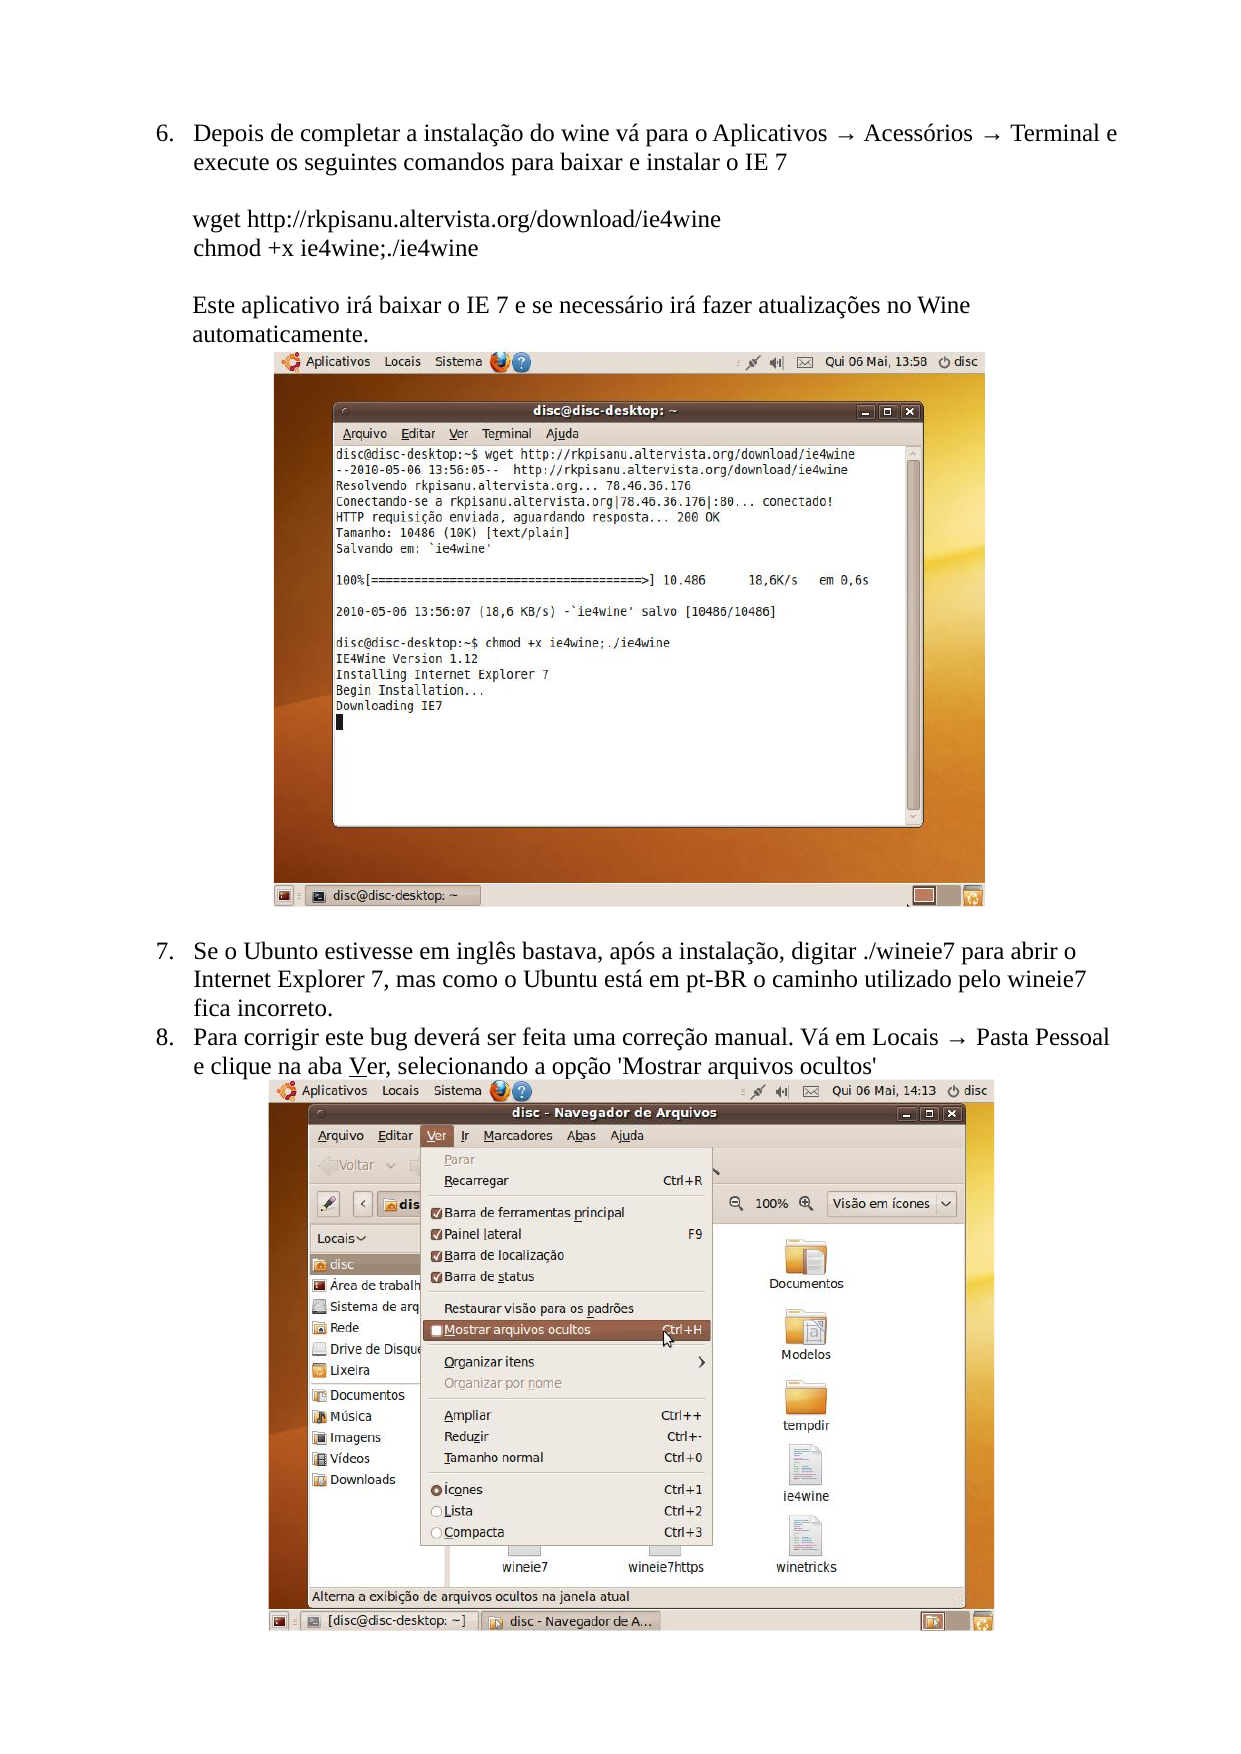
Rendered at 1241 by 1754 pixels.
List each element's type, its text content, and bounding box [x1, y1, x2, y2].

list chmod +x ie4wine;./ie4wine [156, 233, 1122, 262]
list Depois de completar a instalação do wine vá para o Aplicativos → Acessórios → Terminal e execute os seguintes comandos para baixar e instalar o IE 7 [156, 118, 1122, 176]
list Se o Ubunto estivesse em inglês bastava, após a instalação, digitar ./wineie7 para abrir o Internet Explorer 7, mas como o Ubuntu está em pt-BR o caminho utilizado pelo wineie7 fica incorreto. [156, 936, 1122, 1022]
text wget http://rkpisanu.altervista.org/download/ie4wine [118, 204, 1122, 233]
picture [268, 1079, 995, 1631]
list Para corrigir este bug deverá ser feita uma correção manual. Vá em Locais → Pasta Pessoal e clique na aba Ver, selecionando a opção 'Mostrar arquivos ocultos' [156, 1022, 1122, 1079]
text Este aplicativo irá baixar o IE 7 e se necessário irá fazer atualizações no Wine automaticamente. [118, 291, 1122, 348]
picture [273, 348, 986, 907]
